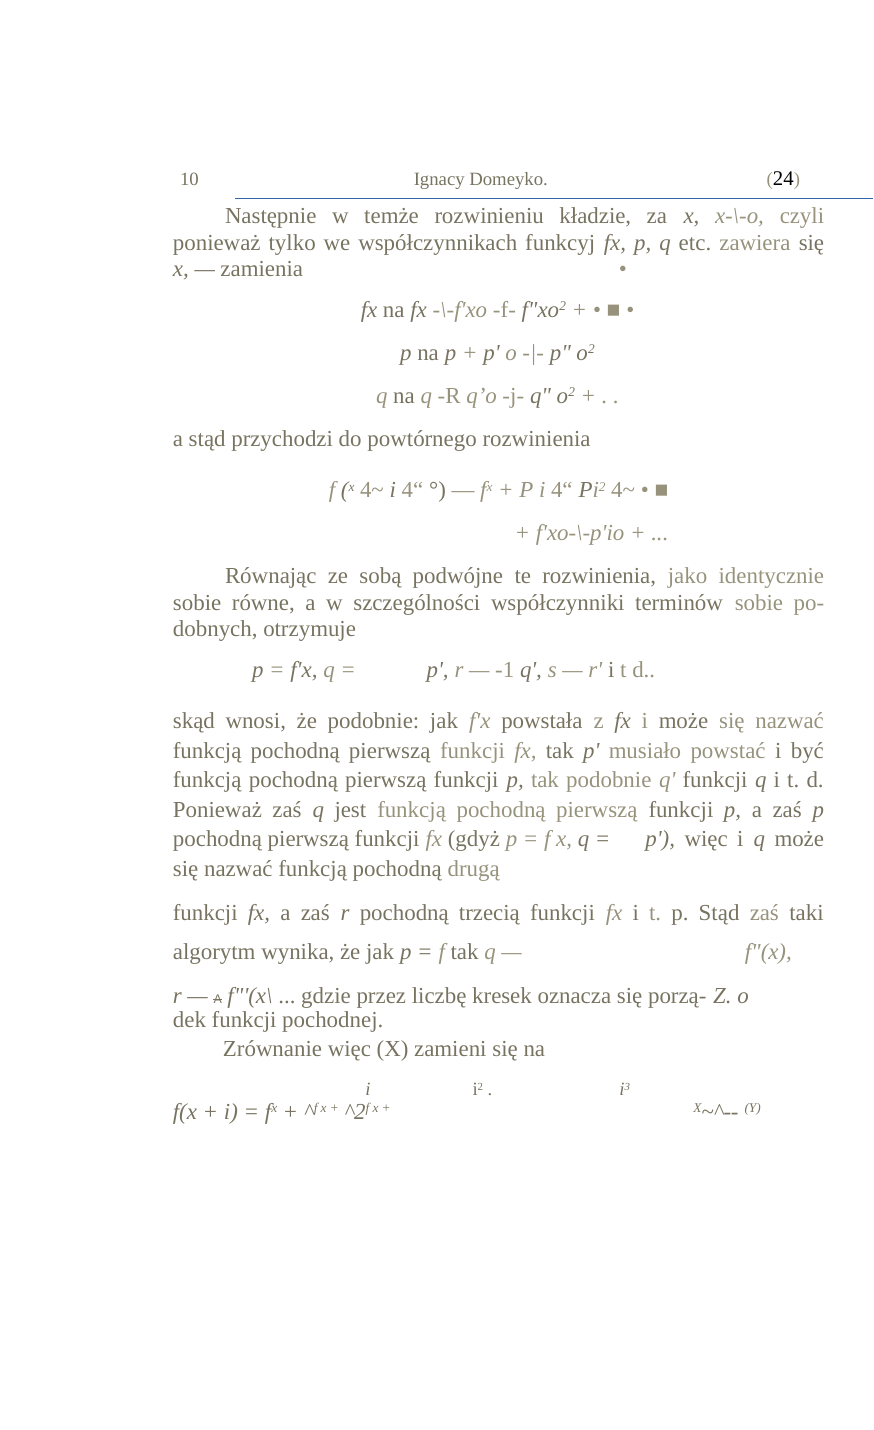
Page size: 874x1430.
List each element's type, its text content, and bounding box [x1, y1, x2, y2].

text r — a f"'(x\ ... gdzie przez liczbę kresek oznacza się porzą- Z. o [360, 992, 650, 1006]
text i i2 . i3 [173, 1078, 824, 1099]
text f(x + i) = fx + ^f x + ^2f x + X~^-- (Y) [173, 1099, 824, 1124]
text r — a f"'(x\ ... gdzie przez liczbę kresek oznacza się porzą- Z. o [695, 992, 824, 1006]
text f (x 4~ i 4“ °) — fx + P i 4“ Pi2 4~ • ■ [173, 476, 824, 503]
text Równając ze sobą podwójne te rozwinienia, jako identycznie sobie równe, a w szczególności współczynniki terminów sobie po­dobnych, otrzymuje [173, 562, 824, 641]
text fx na fx -\-f'xo -f- f"xo2 + • ■ • [173, 296, 824, 322]
text Zrównanie więc (X) zamieni się na [173, 1035, 824, 1061]
text p na p + p' o -|- p" o2 [173, 339, 824, 365]
text r — a f"'(x\ ... gdzie przez liczbę kresek oznacza się porzą- Z. o [251, 992, 358, 1006]
text a stąd przychodzi do powtórnego rozwinienia [173, 425, 824, 451]
text skąd wnosi, że podobnie: jak f'x powstała z fx i może się nazwać funkcją pochodną pierwszą funkcji fx, tak p' musiało powstać i być funkcją pochodną pierwszą funkcji p, tak podobnie q' funkcji q i t. d. Ponieważ zaś q jest funkcją pochodną pierwszą funkcji p, a zaś p pochodną pierwszą funkcji fx (gdyż p = f x, q = p'), więc i q może się nazwać funkcją pochodną drugą [173, 707, 824, 881]
text + f'xo-\-p'io + ... [514, 519, 824, 546]
text funkcji fx, a zaś r pochodną trzecią funkcji fx i t. p. Stąd zaś taki algorytm wynika, że jak p = f tak q — f"(x), [173, 899, 824, 964]
text Następnie w temże rozwinieniu kładzie, za x, x-\-o, czyli ponieważ tylko we współczynnikach funkcyj fx, p, q etc. zawiera się x, — zamienia • [173, 202, 824, 281]
text q na q -R q’o -j- q" o2 + . . [173, 382, 824, 408]
text p = f'x, q = p', r — -1 q', s — r' i t d.. [173, 656, 824, 682]
text dek funkcji pochodnej. [173, 1006, 824, 1033]
